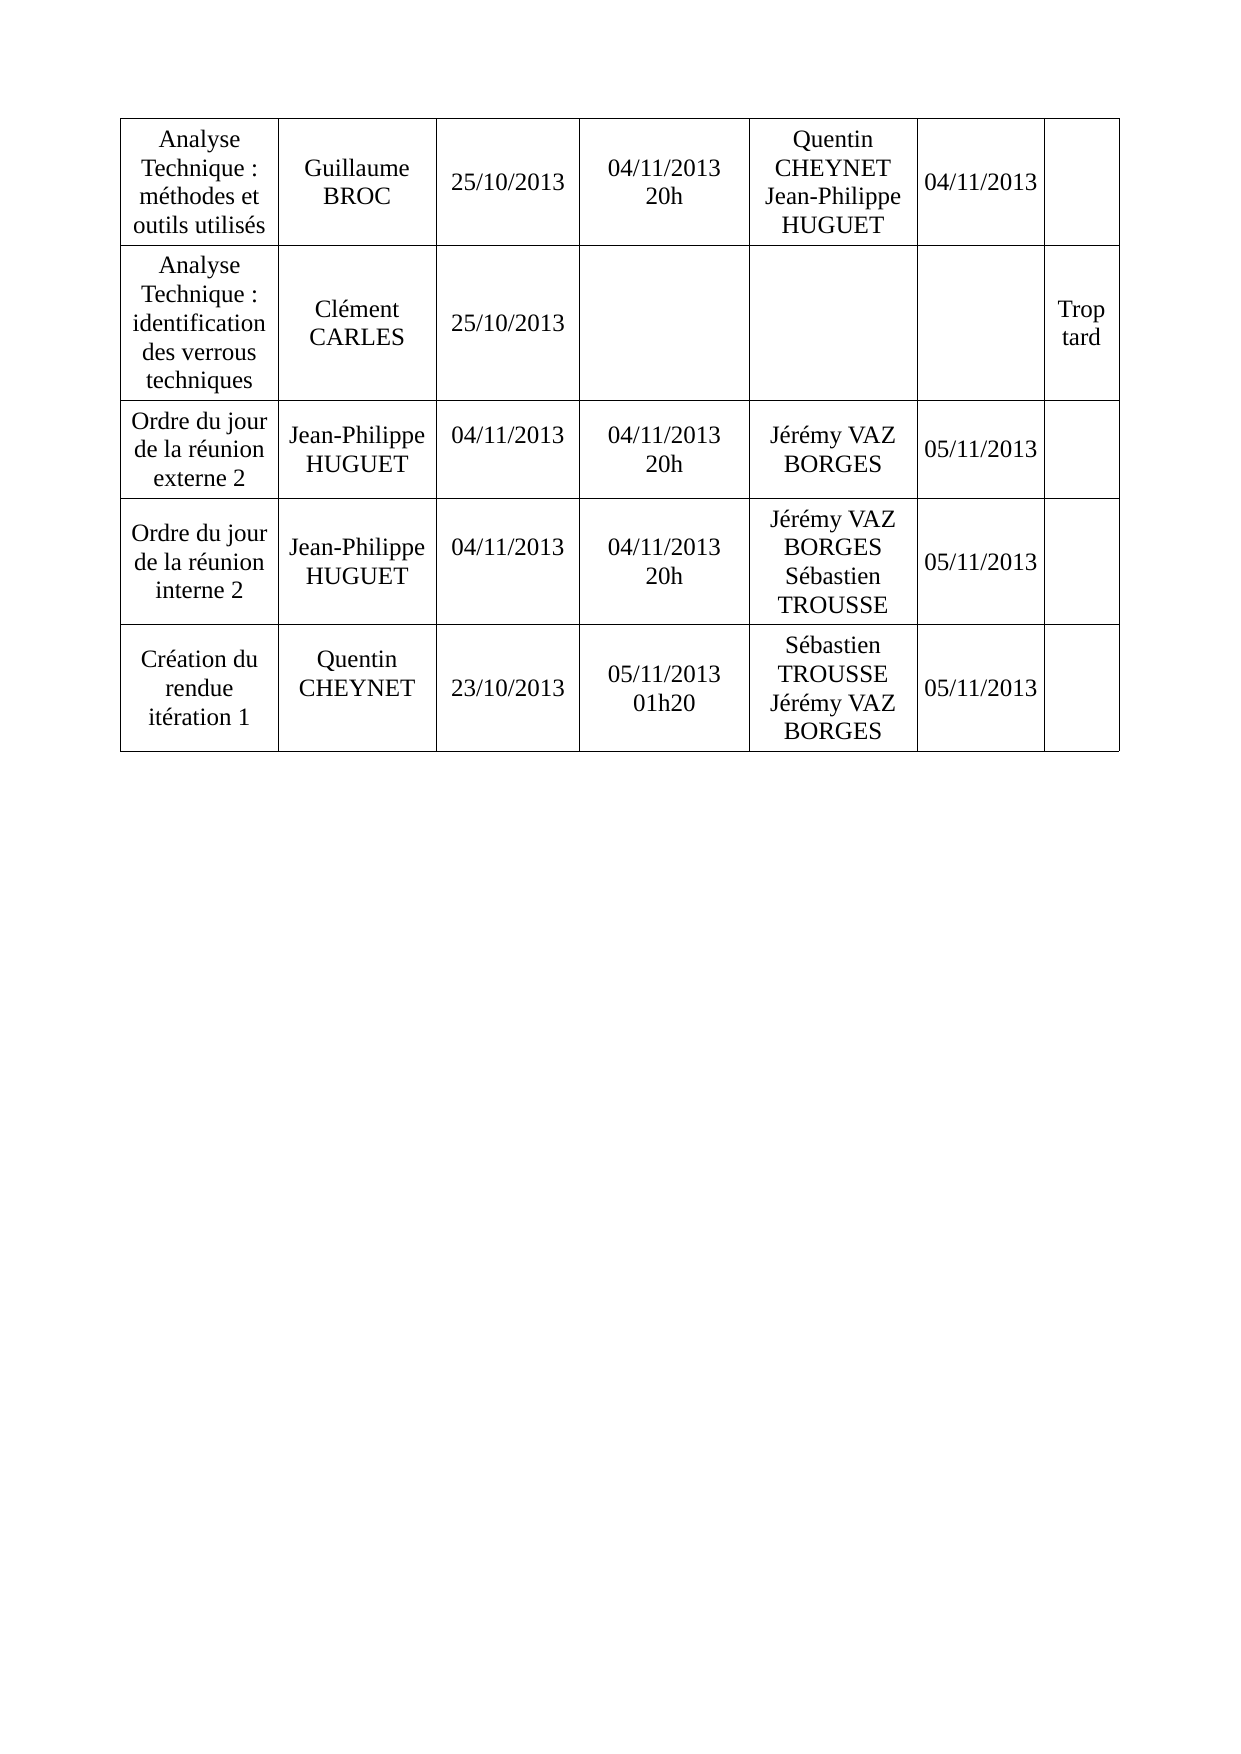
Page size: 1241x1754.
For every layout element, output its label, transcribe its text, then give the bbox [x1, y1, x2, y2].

table_cell Ordre du jour de la réunion interne 2 [121, 499, 278, 624]
table_cell Analyse Technique : identification des verrous techniques [121, 246, 278, 400]
table_cell 05/11/2013 [918, 625, 1044, 751]
table_cell 05/11/2013 [918, 499, 1044, 624]
table_cell Trop tard [1045, 246, 1119, 400]
table_cell Clément CARLES [279, 246, 436, 400]
table_cell Ordre du jour de la réunion externe 2 [121, 401, 278, 498]
table_cell [918, 246, 1044, 400]
table_cell 04/11/2013 [918, 119, 1044, 245]
table_cell 04/11/2013 [437, 401, 579, 498]
table_cell 04/11/2013 [437, 499, 579, 624]
table_cell Guillaume BROC [279, 119, 436, 245]
table_cell Analyse Technique : méthodes et outils utilisés [121, 119, 278, 245]
table_cell Sébastien TROUSSE Jérémy VAZ BORGES [750, 625, 917, 751]
table_cell [750, 246, 917, 400]
table_cell [580, 246, 749, 400]
table_cell 04/11/2013 20h [580, 499, 749, 624]
table_cell 04/11/2013 20h [580, 119, 749, 245]
table_cell 25/10/2013 [437, 246, 579, 400]
table_cell Jérémy VAZ BORGES [750, 401, 917, 498]
table_cell Jérémy VAZ BORGES Sébastien TROUSSE [750, 499, 917, 624]
table_cell 05/11/2013 [918, 401, 1044, 498]
table_cell Quentin CHEYNET Jean-Philippe HUGUET [750, 119, 917, 245]
table_cell 04/11/2013 20h [580, 401, 749, 498]
table_cell Jean-Philippe HUGUET [279, 499, 436, 624]
table_cell [1045, 499, 1119, 624]
table_cell [1045, 625, 1119, 751]
table_cell Quentin CHEYNET [279, 625, 436, 751]
table_cell Jean-Philippe HUGUET [279, 401, 436, 498]
table_cell Création du rendue itération 1 [121, 625, 278, 751]
table_cell [1045, 401, 1119, 498]
table_cell [1045, 119, 1119, 245]
table_cell 05/11/2013 01h20 [580, 625, 749, 751]
table_cell 23/10/2013 [437, 625, 579, 751]
table_cell 25/10/2013 [437, 119, 579, 245]
